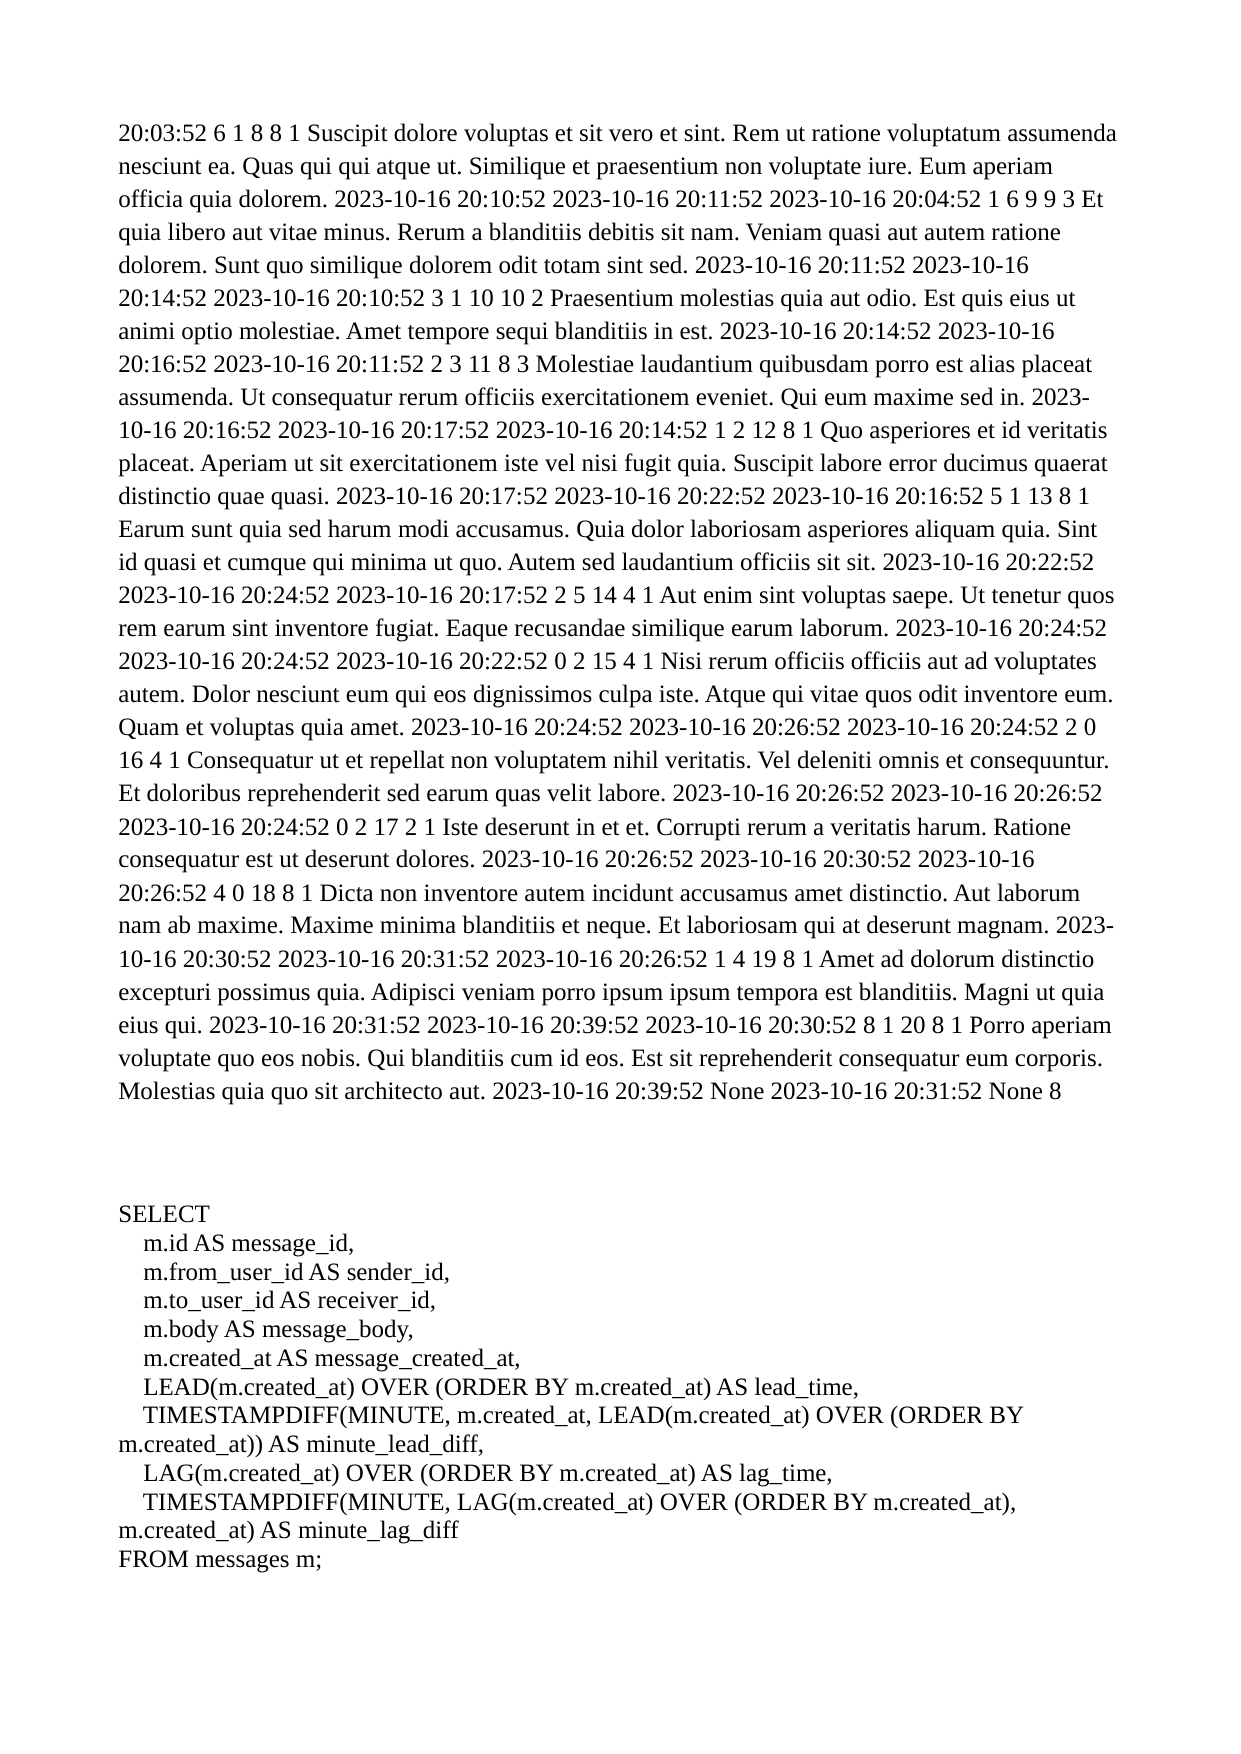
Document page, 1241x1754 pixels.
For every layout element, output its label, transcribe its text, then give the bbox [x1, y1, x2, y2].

text TIMESTAMPDIFF(MINUTE, m.created_at, LEAD(m.created_at) OVER (ORDER BY m.created_at)) AS minute_lead_diff, [118, 1401, 1122, 1458]
text LAG(m.created_at) OVER (ORDER BY m.created_at) AS lag_time, [118, 1458, 1122, 1487]
text LEAD(m.created_at) OVER (ORDER BY m.created_at) AS lead_time, [118, 1372, 1122, 1401]
text m.to_user_id AS receiver_id, [118, 1286, 1122, 1314]
text m.from_user_id AS sender_id, [118, 1257, 1122, 1286]
text 20:03:52 6 1 8 8 1 Suscipit dolore voluptas et sit vero et sint. Rem ut ratione voluptatum assumenda nesciunt ea. Quas qui qui atque ut. Similique et praesentium non voluptate iure. Eum aperiam officia quia dolorem. 2023-10-16 20:10:52 2023-10-16 20:11:52 2023-10-16 20:04:52 1 6 9 9 3 Et quia libero aut vitae minus. Rerum a blanditiis debitis sit nam. Veniam quasi aut autem ratione dolorem. Sunt quo similique dolorem odit totam sint sed. 2023-10-16 20:11:52 2023-10-16 20:14:52 2023-10-16 20:10:52 3 1 10 10 2 Praesentium molestias quia aut odio. Est quis eius ut animi optio molestiae. Amet tempore sequi blanditiis in est. 2023-10-16 20:14:52 2023-10-16 20:16:52 2023-10-16 20:11:52 2 3 11 8 3 Molestiae laudantium quibusdam porro est alias placeat assumenda. Ut consequatur rerum officiis exercitationem eveniet. Qui eum maxime sed in. 2023-10-16 20:16:52 2023-10-16 20:17:52 2023-10-16 20:14:52 1 2 12 8 1 Quo asperiores et id veritatis placeat. Aperiam ut sit exercitationem iste vel nisi fugit quia. Suscipit labore error ducimus quaerat distinctio quae quasi. 2023-10-16 20:17:52 2023-10-16 20:22:52 2023-10-16 20:16:52 5 1 13 8 1 Earum sunt quia sed harum modi accusamus. Quia dolor laboriosam asperiores aliquam quia. Sint id quasi et cumque qui minima ut quo. Autem sed laudantium officiis sit sit. 2023-10-16 20:22:52 2023-10-16 20:24:52 2023-10-16 20:17:52 2 5 14 4 1 Aut enim sint voluptas saepe. Ut tenetur quos rem earum sint inventore fugiat. Eaque recusandae similique earum laborum. 2023-10-16 20:24:52 2023-10-16 20:24:52 2023-10-16 20:22:52 0 2 15 4 1 Nisi rerum officiis officiis aut ad voluptates autem. Dolor nesciunt eum qui eos dignissimos culpa iste. Atque qui vitae quos odit inventore eum. Quam et voluptas quia amet. 2023-10-16 20:24:52 2023-10-16 20:26:52 2023-10-16 20:24:52 2 0 16 4 1 Consequatur ut et repellat non voluptatem nihil veritatis. Vel deleniti omnis et consequuntur. Et doloribus reprehenderit sed earum quas velit labore. 2023-10-16 20:26:52 2023-10-16 20:26:52 2023-10-16 20:24:52 0 2 17 2 1 Iste deserunt in et et. Corrupti rerum a veritatis harum. Ratione consequatur est ut deserunt dolores. 2023-10-16 20:26:52 2023-10-16 20:30:52 2023-10-16 20:26:52 4 0 18 8 1 Dicta non inventore autem incidunt accusamus amet distinctio. Aut laborum nam ab maxime. Maxime minima blanditiis et neque. Et laboriosam qui at deserunt magnam. 2023-10-16 20:30:52 2023-10-16 20:31:52 2023-10-16 20:26:52 1 4 19 8 1 Amet ad dolorum distinctio excepturi possimus quia. Adipisci veniam porro ipsum ipsum tempora est blanditiis. Magni ut quia eius qui. 2023-10-16 20:31:52 2023-10-16 20:39:52 2023-10-16 20:30:52 8 1 20 8 1 Porro aperiam voluptate quo eos nobis. Qui blanditiis cum id eos. Est sit reprehenderit consequatur eum corporis. Molestias quia quo sit architecto aut. 2023-10-16 20:39:52 None 2023-10-16 20:31:52 None 8 [118, 118, 1122, 1104]
text SELECT [118, 1199, 1122, 1228]
text TIMESTAMPDIFF(MINUTE, LAG(m.created_at) OVER (ORDER BY m.created_at), m.created_at) AS minute_lag_diff [118, 1487, 1122, 1544]
text FROM messages m; [118, 1544, 1122, 1573]
text m.body AS message_body, [118, 1314, 1122, 1343]
text m.created_at AS message_created_at, [118, 1343, 1122, 1372]
text m.id AS message_id, [118, 1228, 1122, 1257]
